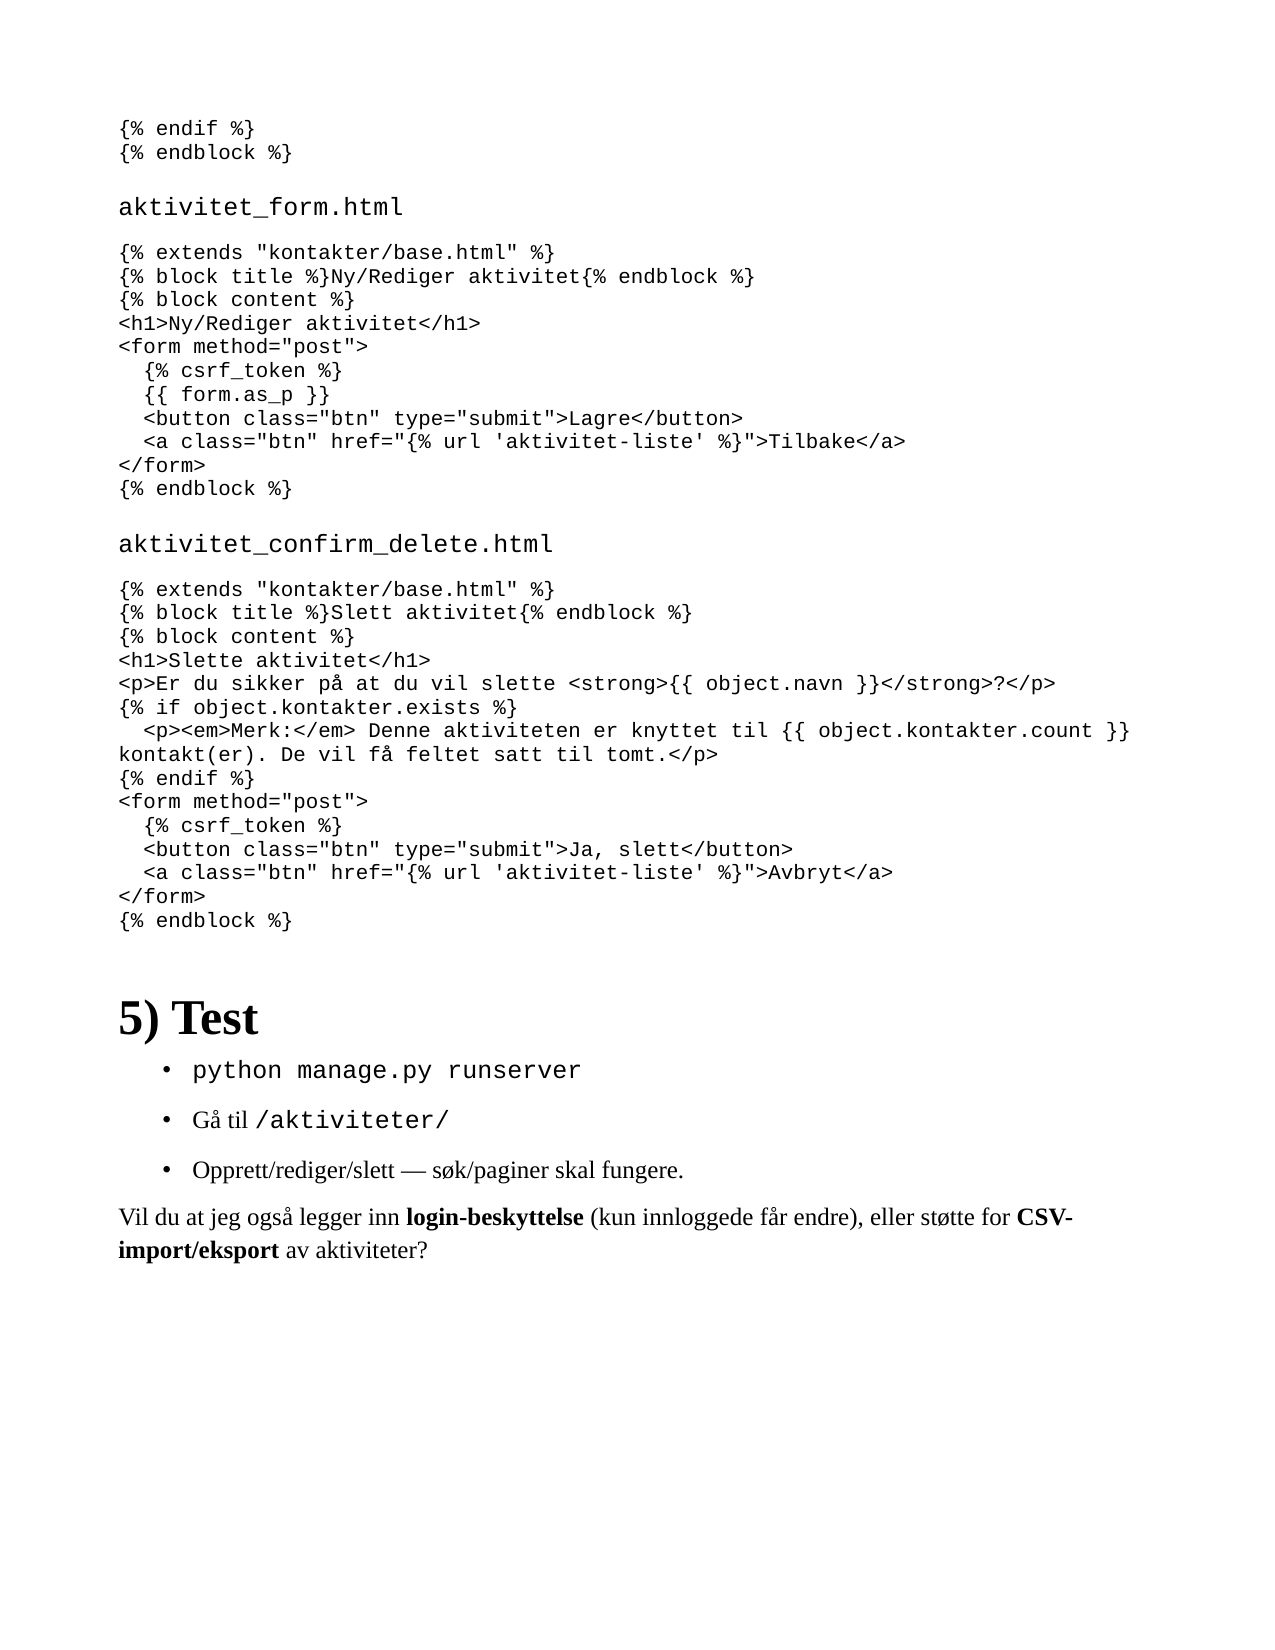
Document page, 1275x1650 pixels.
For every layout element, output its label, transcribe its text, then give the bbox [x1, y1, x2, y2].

text {% block title %}Ny/Rediger aktivitet{% endblock %} [118, 266, 1157, 289]
text {{ form.as_p }} [118, 384, 1157, 407]
text </form> [118, 455, 1157, 478]
text {% endblock %} [118, 910, 1157, 933]
text {% csrf_token %} [118, 815, 1157, 839]
text aktivitet_form.html [118, 195, 1157, 223]
text <form method="post"> [118, 791, 1157, 815]
text </form> [118, 886, 1157, 910]
text <button class="btn" type="submit">Lagre</button> [118, 407, 1157, 431]
text <a class="btn" href="{% url 'aktivitet-liste' %}">Avbryt</a> [118, 862, 1157, 886]
list Gå til /aktiviteter/ [162, 1105, 1157, 1136]
text {% block title %}Slett aktivitet{% endblock %} [118, 602, 1157, 626]
list python manage.py runserver [162, 1058, 1157, 1086]
text {% block content %} [118, 289, 1157, 313]
text <h1>Ny/Rediger aktivitet</h1> [118, 313, 1157, 337]
text <h1>Slette aktivitet</h1> [118, 649, 1157, 673]
text <button class="btn" type="submit">Ja, slett</button> [118, 839, 1157, 862]
text <p>Er du sikker på at du vil slette <strong>{{ object.navn }}</strong>?</p> [118, 673, 1157, 697]
text {% extends "kontakter/base.html" %} [118, 579, 1157, 602]
text {% endif %} [118, 768, 1157, 791]
text {% endblock %} [118, 142, 1157, 165]
text {% csrf_token %} [118, 360, 1157, 384]
text aktivitet_confirm_delete.html [118, 532, 1157, 560]
list Opprett/rediger/slett — søk/paginer skal fungere. [162, 1155, 1157, 1184]
text <form method="post"> [118, 337, 1157, 360]
text <a class="btn" href="{% url 'aktivitet-liste' %}">Tilbake</a> [118, 431, 1157, 455]
subtitle 5) Test [118, 988, 1157, 1045]
text <p><em>Merk:</em> Denne aktiviteten er knyttet til {{ object.kontakter.count }} kontakt(er). De vil få feltet satt til tomt.</p> [118, 721, 1157, 768]
text {% extends "kontakter/base.html" %} [118, 242, 1157, 266]
text {% block content %} [118, 626, 1157, 649]
text {% endif %} [118, 118, 1157, 142]
text {% endblock %} [118, 478, 1157, 502]
text {% if object.kontakter.exists %} [118, 697, 1157, 721]
text Vil du at jeg også legger inn login-beskyttelse (kun innloggede får endre), eller støtte for CSV-import/eksport av aktiviteter? [118, 1202, 1157, 1264]
